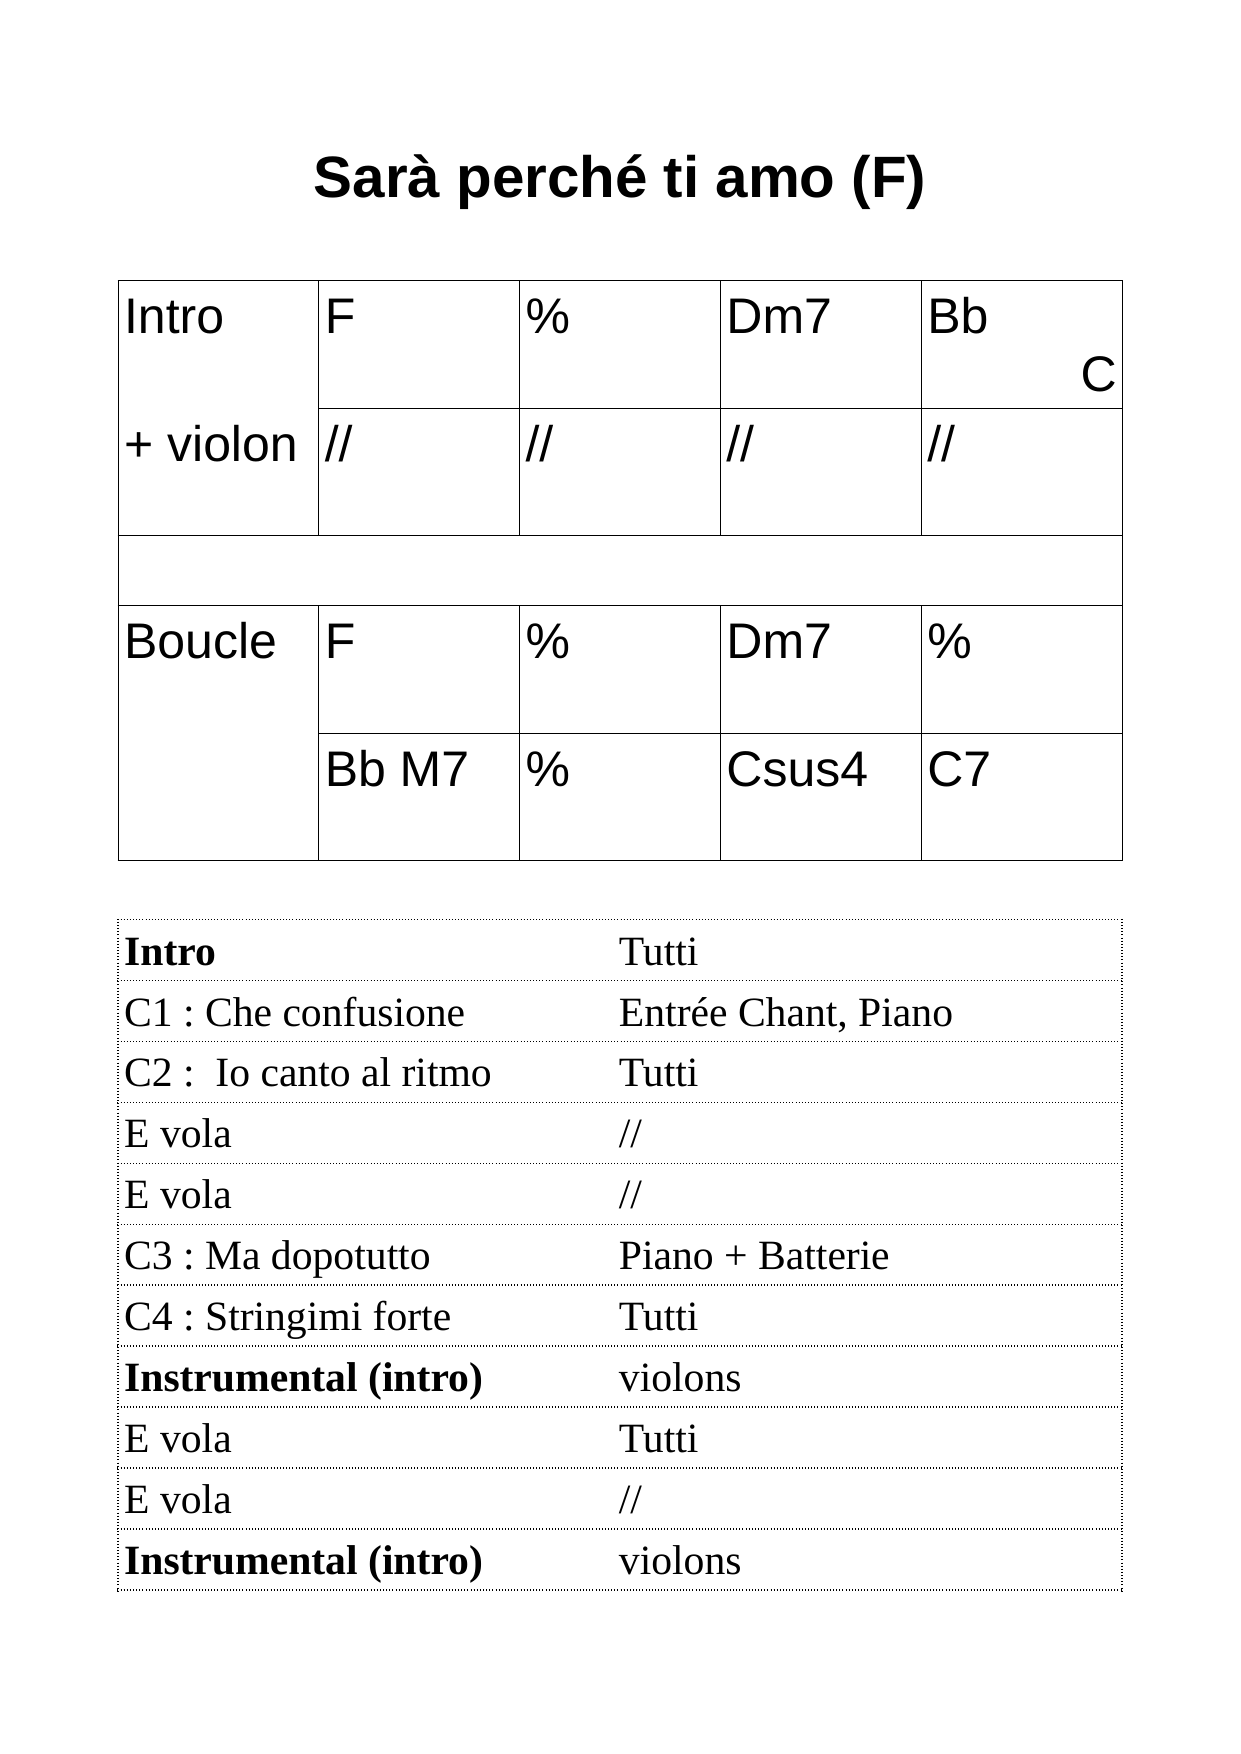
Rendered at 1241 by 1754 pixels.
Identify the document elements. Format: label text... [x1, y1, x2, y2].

table_cell // [520, 409, 720, 535]
title Sarà perché ti amo (F) [118, 143, 1122, 210]
table_cell // [613, 1102, 1122, 1162]
table_cell C2 : Io canto al ritmo [118, 1041, 613, 1102]
table_cell [119, 536, 319, 605]
table_cell C7 [922, 734, 1122, 860]
table_header Intro [118, 919, 613, 980]
table_cell % [520, 734, 720, 860]
table_cell Dm7 [721, 606, 921, 733]
table_cell C1 : Che confusione [118, 980, 613, 1041]
table_cell Tutti [613, 1406, 1122, 1467]
table_cell Instrumental (intro) [118, 1528, 613, 1589]
table_header F [319, 281, 519, 408]
table_cell violons [613, 1528, 1122, 1589]
table_header Intro [119, 281, 318, 408]
table_cell // [319, 409, 519, 535]
table_cell [720, 536, 921, 605]
table_cell Bb M7 [319, 734, 519, 860]
table_cell [520, 536, 720, 605]
table_header Dm7 [721, 281, 921, 408]
table_cell // [922, 409, 1122, 535]
table_cell [921, 536, 1122, 605]
table_cell Entrée Chant, Piano [613, 980, 1122, 1041]
table_cell [119, 733, 318, 860]
table_cell % [520, 606, 720, 733]
table_cell E vola [118, 1102, 613, 1162]
table_cell Boucle [119, 606, 318, 733]
table_cell Csus4 [721, 734, 921, 860]
table_cell C4 : Stringimi forte [118, 1284, 613, 1345]
table_header Tutti [613, 919, 1122, 980]
table_cell // [613, 1467, 1122, 1528]
table_cell E vola [118, 1467, 613, 1528]
table_cell + violon [119, 408, 318, 535]
table_cell % [922, 606, 1122, 733]
table_cell Tutti [613, 1041, 1122, 1102]
table_cell [319, 536, 520, 605]
table_cell // [613, 1163, 1122, 1223]
table_cell // [721, 409, 921, 535]
table_cell F [319, 606, 519, 733]
table_cell Instrumental (intro) [118, 1345, 613, 1406]
table_cell E vola [118, 1406, 613, 1467]
table_header Bb C [922, 281, 1122, 408]
table_cell E vola [118, 1163, 613, 1223]
table_cell Tutti [613, 1284, 1122, 1345]
table_cell Piano + Batterie [613, 1224, 1122, 1284]
table_cell violons [613, 1345, 1122, 1406]
table_cell C3 : Ma dopotutto [118, 1224, 613, 1284]
table_header % [520, 281, 720, 408]
